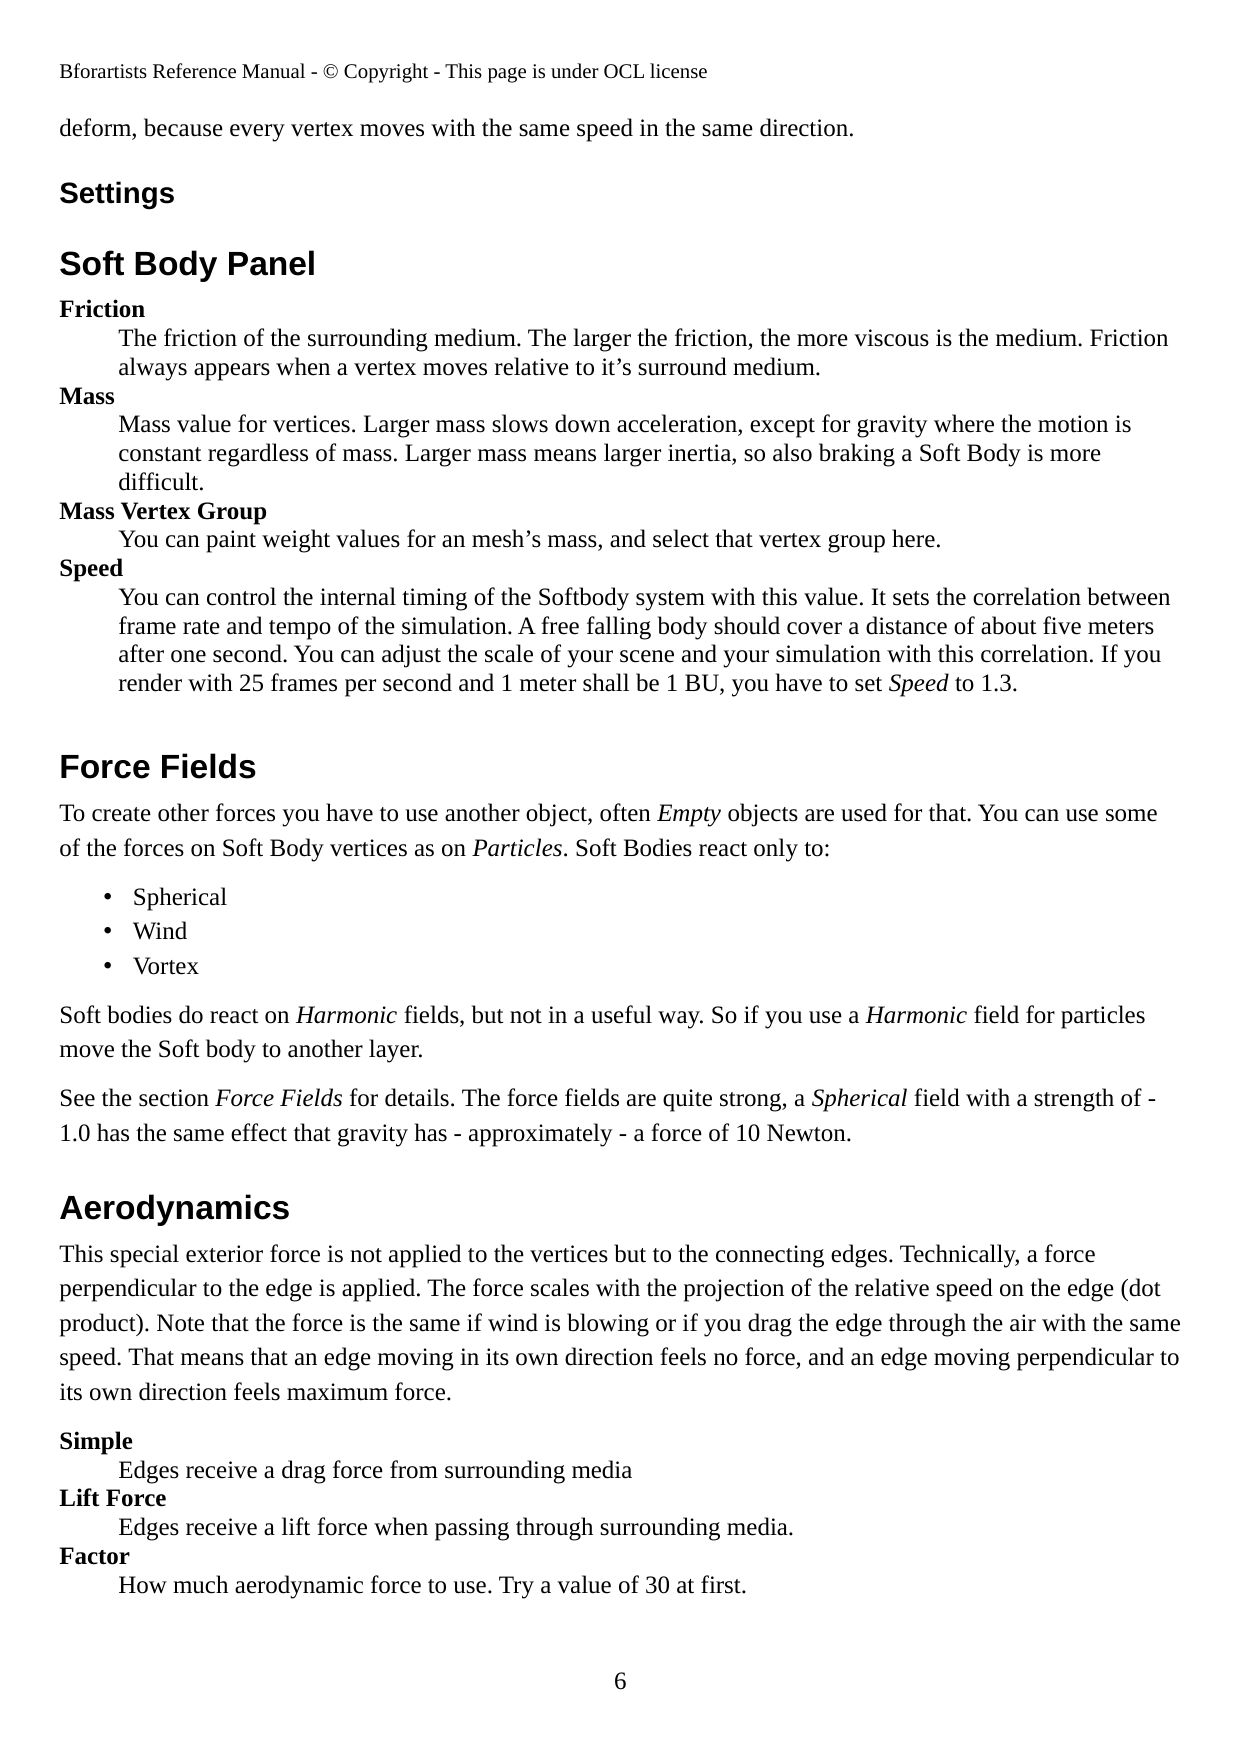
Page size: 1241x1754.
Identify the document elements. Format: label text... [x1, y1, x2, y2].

subtitle Lift Force [59, 1483, 1181, 1512]
list The friction of the surrounding medium. The larger the friction, the more viscous is the medium. Friction always appears when a vertex moves relative to it’s surround medium. [118, 323, 1181, 381]
subtitle Settings [59, 176, 1181, 210]
list You can paint weight values for an mesh’s mass, and select that vertex group here. [118, 524, 1181, 553]
subtitle Mass Vertex Group [59, 496, 1181, 524]
text See the section Force Fields for details. The force fields are quite strong, a Spherical field with a strength of -1.0 has the same effect that gravity has - approximately - a force of 10 Newton. [59, 1083, 1181, 1147]
list How much aerodynamic force to use. Try a value of 30 at first. [118, 1570, 1181, 1598]
list You can control the internal timing of the Softbody system with this value. It sets the correlation between frame rate and tempo of the simulation. A free falling body should cover a distance of about five meters after one second. You can adjust the scale of your scene and your simulation with this correlation. If you render with 25 frames per second and 1 meter shall be 1 BU, you have to set Speed to 1.3. [118, 582, 1181, 697]
list Vortex [103, 951, 1181, 980]
list Mass value for vertices. Larger mass slows down acceleration, except for gravity where the motion is constant regardless of mass. Larger mass means larger inertia, so also braking a Soft Body is more difficult. [118, 409, 1181, 496]
subtitle Factor [59, 1541, 1181, 1570]
subtitle Aerodynamics [59, 1188, 1181, 1227]
subtitle Force Fields [59, 747, 1181, 786]
list Spherical [103, 882, 1181, 911]
list Edges receive a lift force when passing through surrounding media. [118, 1512, 1181, 1541]
text deform, because every vertex moves with the same speed in the same direction. [59, 113, 1181, 141]
list Edges receive a drag force from surrounding media [118, 1455, 1181, 1483]
subtitle Simple [59, 1426, 1181, 1455]
list Wind [103, 916, 1181, 945]
subtitle Soft Body Panel [59, 243, 1181, 282]
text This special exterior force is not applied to the vertices but to the connecting edges. Technically, a force perpendicular to the edge is applied. The force scales with the projection of the relative speed on the edge (dot product). Note that the force is the same if wind is blowing or if you drag the edge through the air with the same speed. That means that an edge moving in its own direction feels no force, and an edge moving perpendicular to its own direction feels maximum force. [59, 1239, 1181, 1406]
text To create other forces you have to use another object, often Empty objects are used for that. You can use some of the forces on Soft Body vertices as on Particles. Soft Bodies react only to: [59, 798, 1181, 862]
subtitle Friction [59, 294, 1181, 323]
subtitle Mass [59, 381, 1181, 409]
subtitle Speed [59, 553, 1181, 582]
text Soft bodies do react on Harmonic fields, but not in a useful way. So if you use a Harmonic field for particles move the Soft body to another layer. [59, 1000, 1181, 1063]
